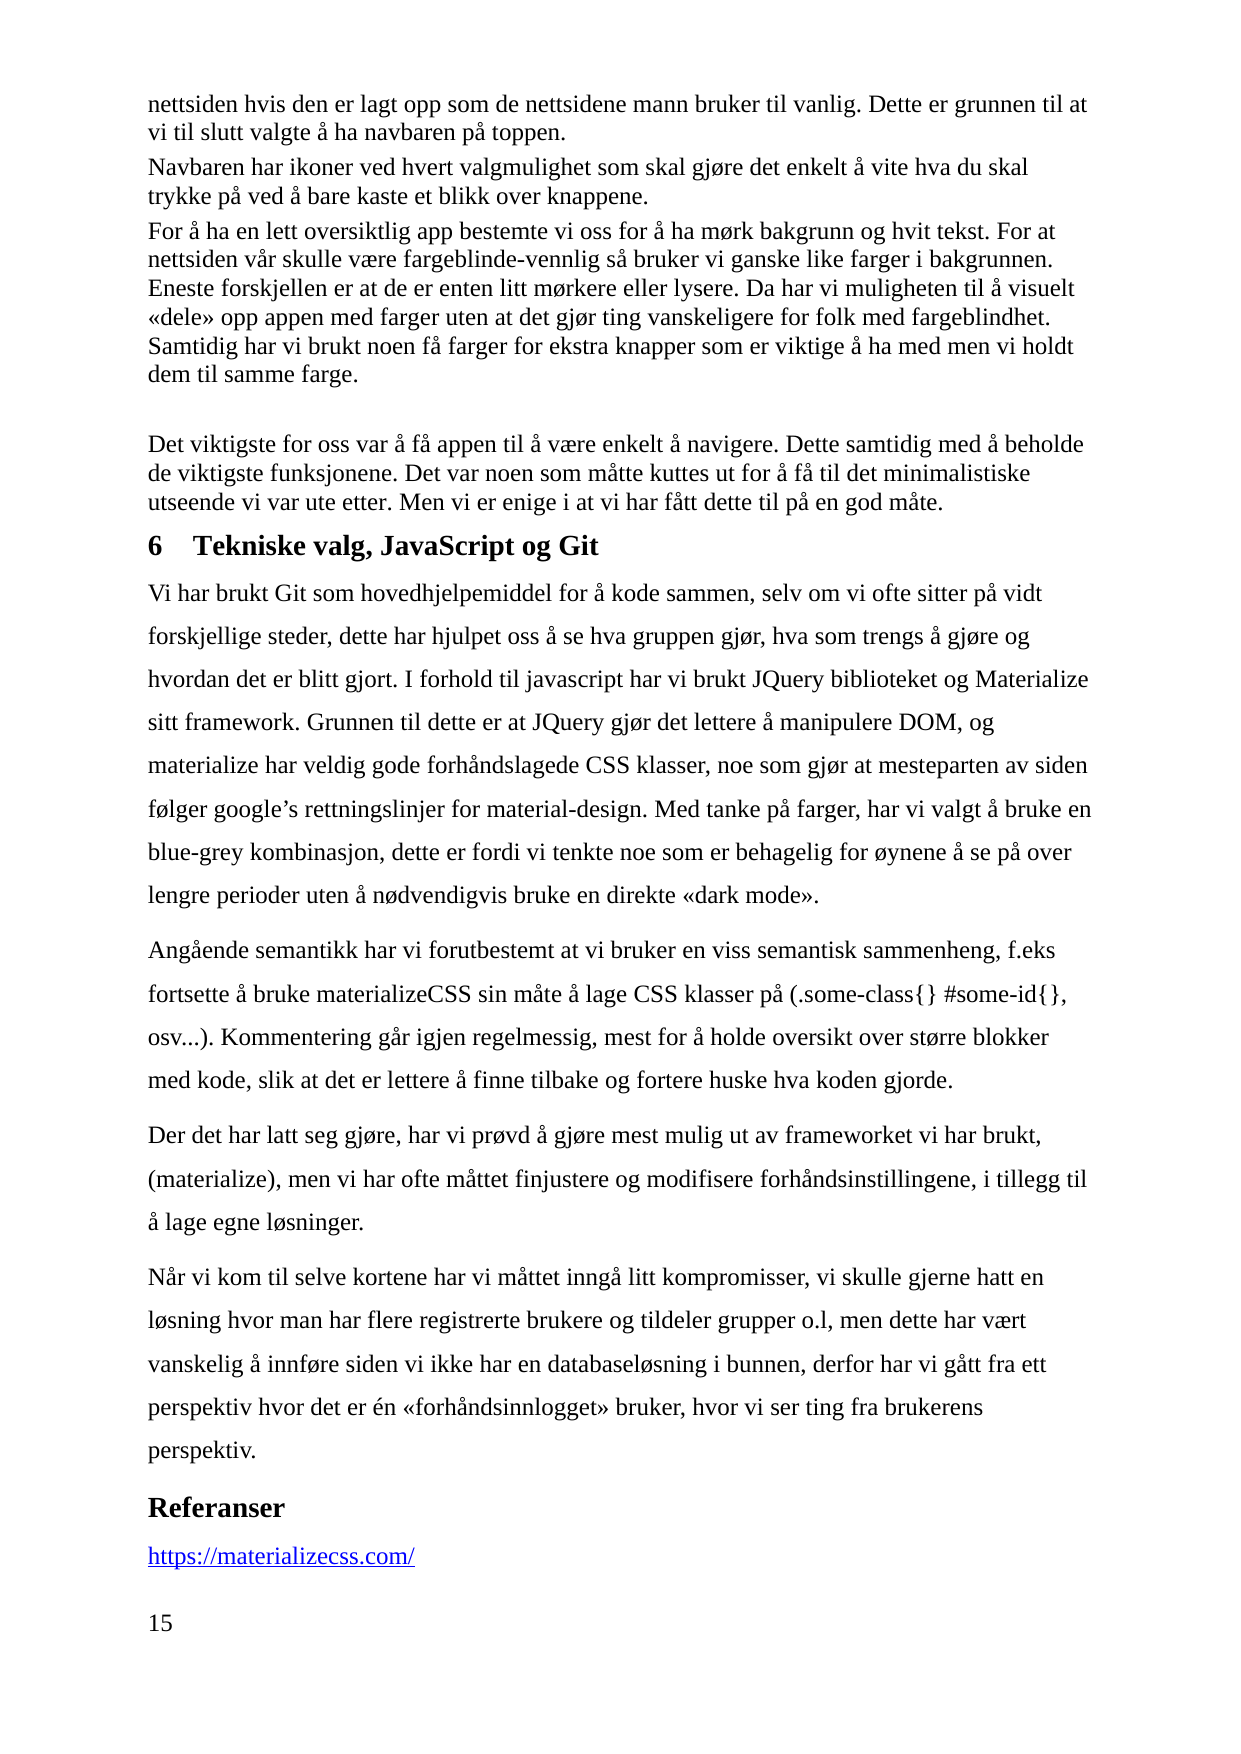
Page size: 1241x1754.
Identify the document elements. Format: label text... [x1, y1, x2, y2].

text For å ha en lett oversiktlig app bestemte vi oss for å ha mørk bakgrunn og hvit tekst. For at nettsiden vår skulle være fargeblinde-vennlig så bruker vi ganske like farger i bakgrunnen. Eneste forskjellen er at de er enten litt mørkere eller lysere. Da har vi muligheten til å visuelt «dele» opp appen med farger uten at det gjør ting vanskeligere for folk med fargeblindhet. Samtidig har vi brukt noen få farger for ekstra knapper som er viktige å ha med men vi holdt dem til samme farge. [148, 216, 1092, 388]
text Der det har latt seg gjøre, har vi prøvd å gjøre mest mulig ut av frameworket vi har brukt, (materialize), men vi har ofte måttet finjustere og modifisere forhåndsinstillingene, i tillegg til å lage egne løsninger. [148, 1121, 1092, 1236]
text Det viktigste for oss var å få appen til å være enkelt å navigere. Dette samtidig med å beholde de viktigste funksjonene. Det var noen som måtte kuttes ut for å få til det minimalistiske utseende vi var ute etter. Men vi er enige i at vi har fått dette til på en god måte. [148, 429, 1092, 515]
text Referanser [148, 1491, 1092, 1524]
text Når vi kom til selve kortene har vi måttet inngå litt kompromisser, vi skulle gjerne hatt en løsning hvor man har flere registrerte brukere og tildeler grupper o.l, men dette har vært vanskelig å innføre siden vi ikke har en databaseløsning i bunnen, derfor har vi gått fra ett perspektiv hvor det er én «forhåndsinnlogget» bruker, hvor vi ser ting fra brukerens perspektiv. [148, 1262, 1092, 1464]
text Navbaren har ikoner ved hvert valgmulighet som skal gjøre det enkelt å vite hva du skal trykke på ved å bare kaste et blikk over knappene. [148, 152, 1092, 210]
text Angående semantikk har vi forutbestemt at vi bruker en viss semantisk sammenheng, f.eks fortsette å bruke materializeCSS sin måte å lage CSS klasser på (.some-class{} #some-id{}, osv...). Kommentering går igjen regelmessig, mest for å holde oversikt over større blokker med kode, slik at det er lettere å finne tilbake og fortere huske hva koden gjorde. [148, 936, 1092, 1094]
subtitle Tekniske valg, JavaScript og Git [148, 528, 1092, 561]
text nettsiden hvis den er lagt opp som de nettsidene mann bruker til vanlig. Dette er grunnen til at vi til slutt valgte å ha navbaren på toppen. [148, 89, 1092, 146]
text Vi har brukt Git som hovedhjelpemiddel for å kode sammen, selv om vi ofte sitter på vidt forskjellige steder, dette har hjulpet oss å se hva gruppen gjør, hva som trengs å gjøre og hvordan det er blitt gjort. I forhold til javascript har vi brukt JQuery biblioteket og Materialize sitt framework. Grunnen til dette er at JQuery gjør det lettere å manipulere DOM, og materialize har veldig gode forhåndslagede CSS klasser, noe som gjør at mesteparten av siden følger google’s rettningslinjer for material-design. Med tanke på farger, har vi valgt å bruke en blue-grey kombinasjon, dette er fordi vi tenkte noe som er behagelig for øynene å se på over lengre perioder uten å nødvendigvis bruke en direkte «dark mode». [148, 578, 1092, 909]
text https://materializecss.com/ [148, 1541, 1092, 1570]
